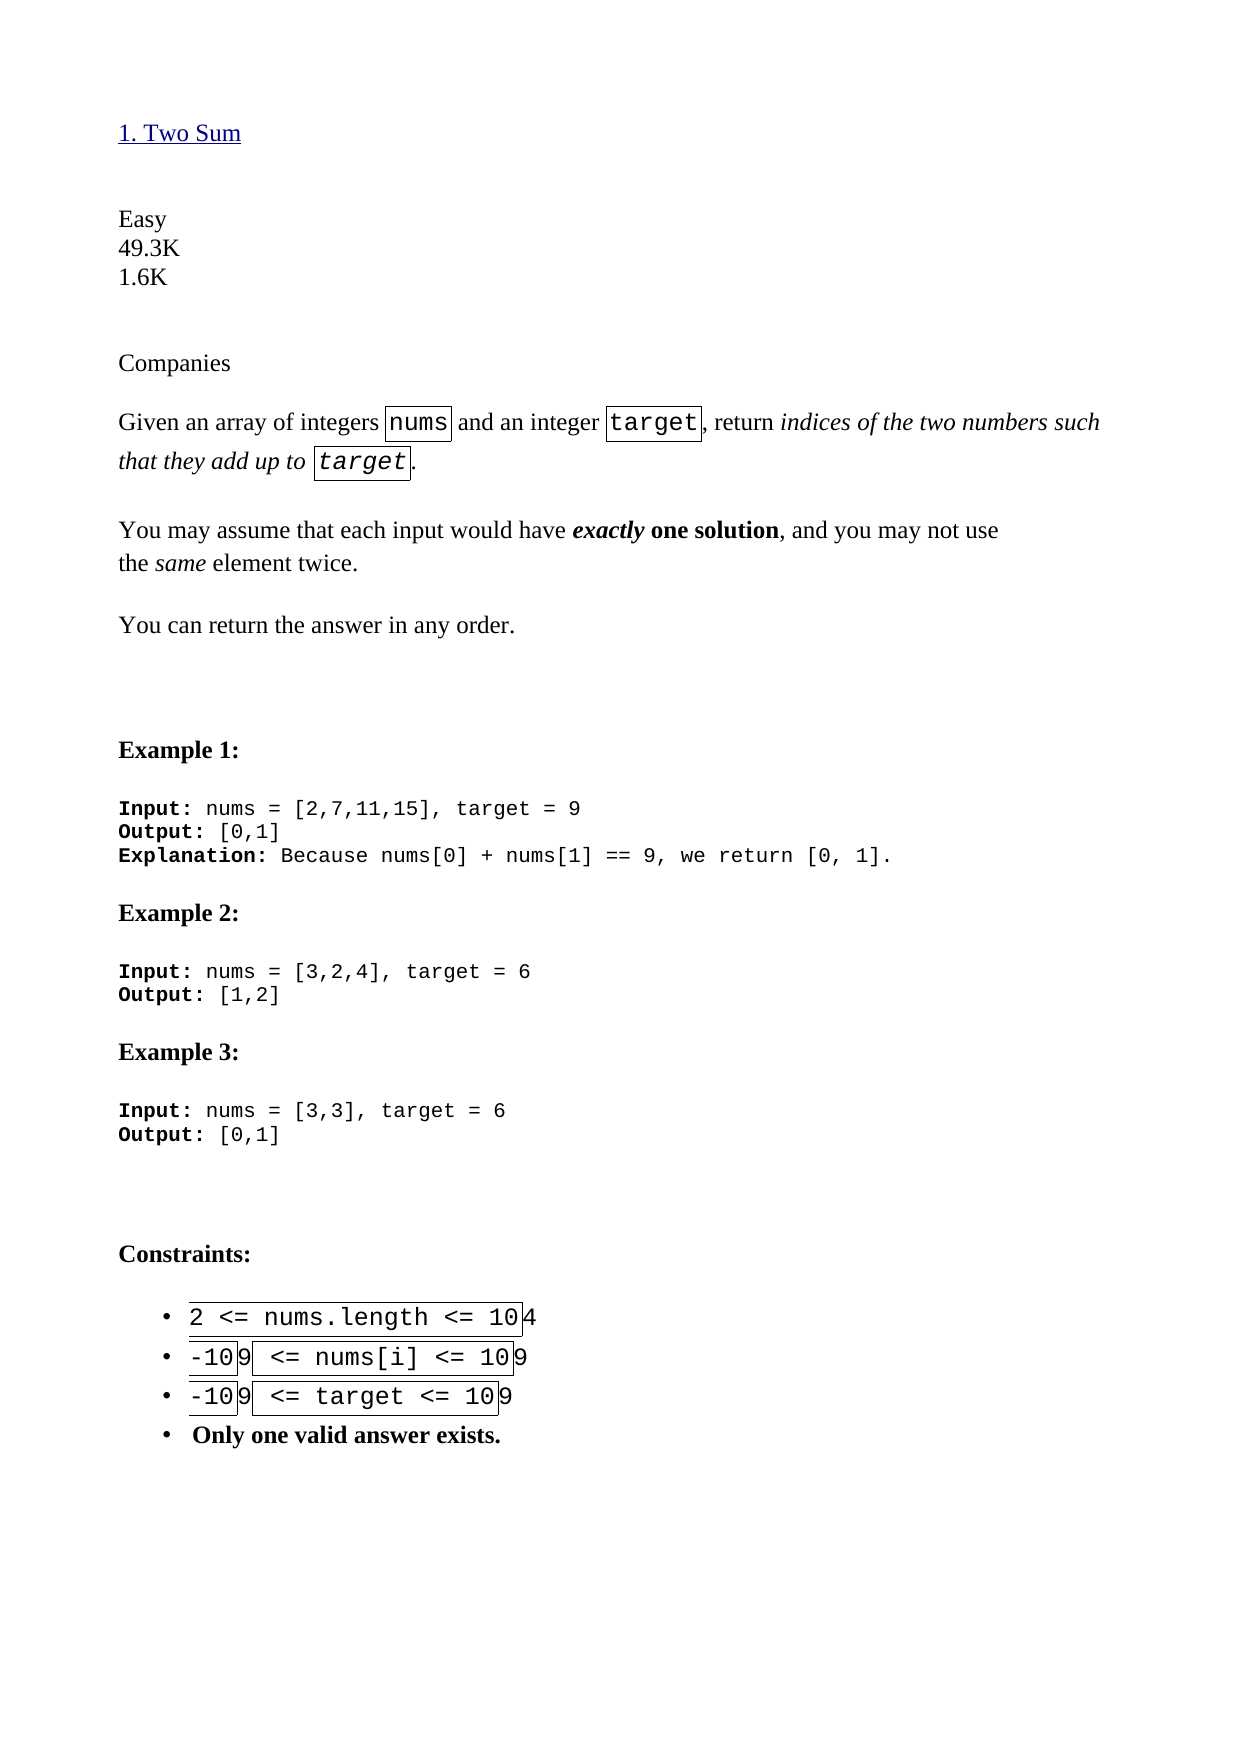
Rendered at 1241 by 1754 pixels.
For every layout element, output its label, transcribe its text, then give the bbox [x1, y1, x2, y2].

text Output: [1,2] [118, 984, 1122, 1008]
list 2 <= nums.length <= 104 [162, 1302, 522, 1336]
text Input: nums = [3,3], target = 6 [118, 1100, 1122, 1124]
text You may assume that each input would have exactly one solution, and you may not use the same element twice. [118, 515, 1122, 577]
text 1. Two Sum [118, 118, 1122, 147]
text Example 3: [118, 1037, 1122, 1066]
text Input: nums = [3,2,4], target = 6 [118, 961, 1122, 984]
list -109 <= nums[i] <= 109 [162, 1341, 237, 1376]
list -109 <= nums[i] <= 109 [253, 1342, 513, 1375]
list -109 <= nums[i] <= 109 [514, 1341, 1122, 1376]
list -109 <= target <= 109 [162, 1381, 237, 1415]
list -109 <= target <= 109 [499, 1381, 1122, 1415]
text Explanation: Because nums[0] + nums[1] == 9, we return [0, 1]. [118, 845, 1122, 869]
list -109 <= target <= 109 [253, 1382, 498, 1415]
list Only one valid answer exists. [162, 1420, 1122, 1449]
text Given an array of integers nums and an integer target, return indices of the two numbers such that they add up to target. [118, 406, 1122, 480]
list 2 <= nums.length <= 104 [523, 1302, 1122, 1336]
text Input: nums = [2,7,11,15], target = 9 [118, 798, 1122, 821]
text Example 1: [118, 735, 1122, 764]
text 1.6K [118, 262, 1122, 291]
text 49.3K [118, 233, 1122, 262]
list -109 <= nums[i] <= 109 [238, 1341, 252, 1376]
text Easy [118, 204, 1122, 233]
text Example 2: [118, 898, 1122, 927]
text Constraints: [118, 1239, 1122, 1268]
text You can return the answer in any order. [118, 610, 1122, 639]
list -109 <= target <= 109 [238, 1381, 252, 1415]
text Output: [0,1] [118, 1124, 1122, 1147]
text Output: [0,1] [118, 821, 1122, 845]
text Companies [118, 348, 1122, 377]
